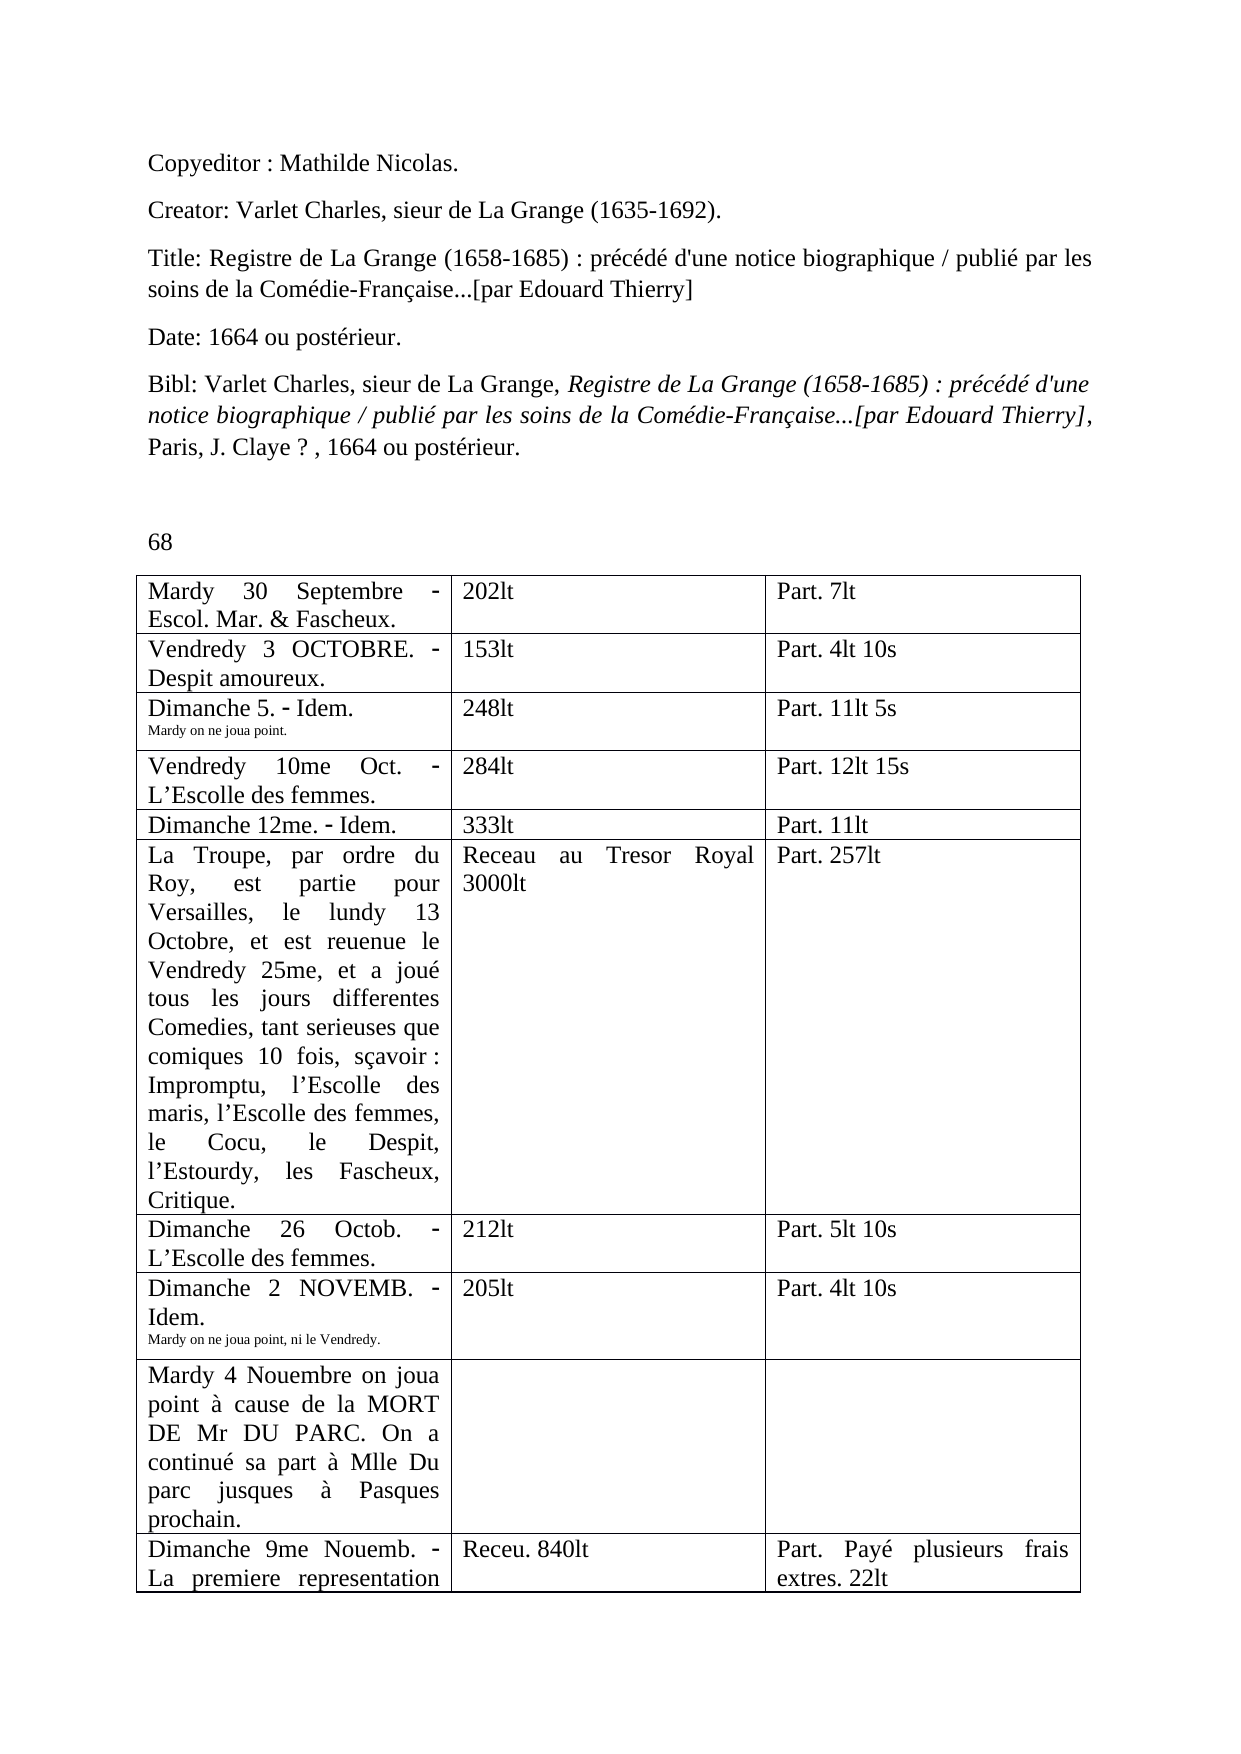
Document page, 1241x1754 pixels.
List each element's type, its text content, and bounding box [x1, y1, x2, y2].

table_cell Receau au Tresor Royal 3000lt [452, 840, 765, 1213]
text Date: 1664 ou postérieur. [148, 322, 1093, 351]
table_header Mardy 30 Septembre  Escol. Mar. & Fascheux. [137, 576, 451, 633]
table_cell Part. 4lt 10s [766, 1273, 1080, 1359]
table_cell La Troupe, par ordre du Roy, est partie pour Versailles, le lundy 13 Octobre, et est reuenue le Vendredy 25me, et a joué tous les jours differentes Comedies, tant serieuses que comiques 10 fois, sçavoir : Impromptu, l’Escolle des maris, l’Escolle des femmes, le Cocu, le Despit, l’Estourdy, les Fascheux, Critique. [137, 840, 451, 1213]
table_cell Vendredy 3 OCTOBRE.  Despit amoureux. [137, 634, 451, 692]
table_cell 205lt [452, 1273, 765, 1359]
table_header Part. 7lt [766, 576, 1080, 633]
table_header 202lt [452, 576, 765, 633]
table_cell Dimanche 9me Nouemb.  La premiere representation [137, 1534, 451, 1591]
table_cell 284lt [452, 751, 765, 809]
table_cell Dimanche 2 NOVEMB.  Idem. Mardy on ne joua point, ni le Vendredy. [137, 1273, 451, 1359]
text Copyeditor : Mathilde Nicolas. [148, 148, 1093, 176]
text Title: Registre de La Grange (1658-1685) : précédé d'une notice biographique / publié par les soins de la Comédie-Française...[par Edouard Thierry] [148, 243, 1093, 303]
table_cell Part. 4lt 10s [766, 634, 1080, 692]
table_cell Part. 11lt [766, 810, 1080, 839]
table_cell [766, 1360, 1080, 1533]
table_cell 248lt [452, 693, 765, 750]
text 68 [148, 527, 1093, 556]
table_cell Part. Payé plusieurs frais extres. 22lt [766, 1534, 1080, 1591]
table_cell 153lt [452, 634, 765, 692]
table_cell [452, 1360, 765, 1533]
table_cell 333lt [452, 810, 765, 839]
table_cell Part. 5lt 10s [766, 1215, 1080, 1272]
table_cell Dimanche 5.  Idem. Mardy on ne joua point. [137, 693, 451, 750]
table_cell 212lt [452, 1215, 765, 1272]
text Bibl: Varlet Charles, sieur de La Grange, Registre de La Grange (1658-1685) : précédé d'une notice biographique / publié par les soins de la Comédie-Française...[par Edouard Thierry], Paris, J. Claye ? , 1664 ou postérieur. [148, 369, 1093, 460]
text Creator: Varlet Charles, sieur de La Grange (1635-1692). [148, 195, 1093, 224]
table_cell Dimanche 12me.  Idem. [137, 810, 451, 839]
table_cell Receu. 840lt [452, 1534, 765, 1591]
table_cell Part. 11lt 5s [766, 693, 1080, 750]
table_cell Mardy 4 Nouembre on joua point à cause de la MORT DE Mr DU PARC. On a continué sa part à Mlle Du parc jusques à Pasques prochain. [137, 1360, 451, 1533]
table_cell Vendredy 10me Oct.  L’Escolle des femmes. [137, 751, 451, 809]
table_cell Dimanche 26 Octob.  L’Escolle des femmes. [137, 1215, 451, 1272]
table_cell Part. 257lt [766, 840, 1080, 1213]
table_cell Part. 12lt 15s [766, 751, 1080, 809]
